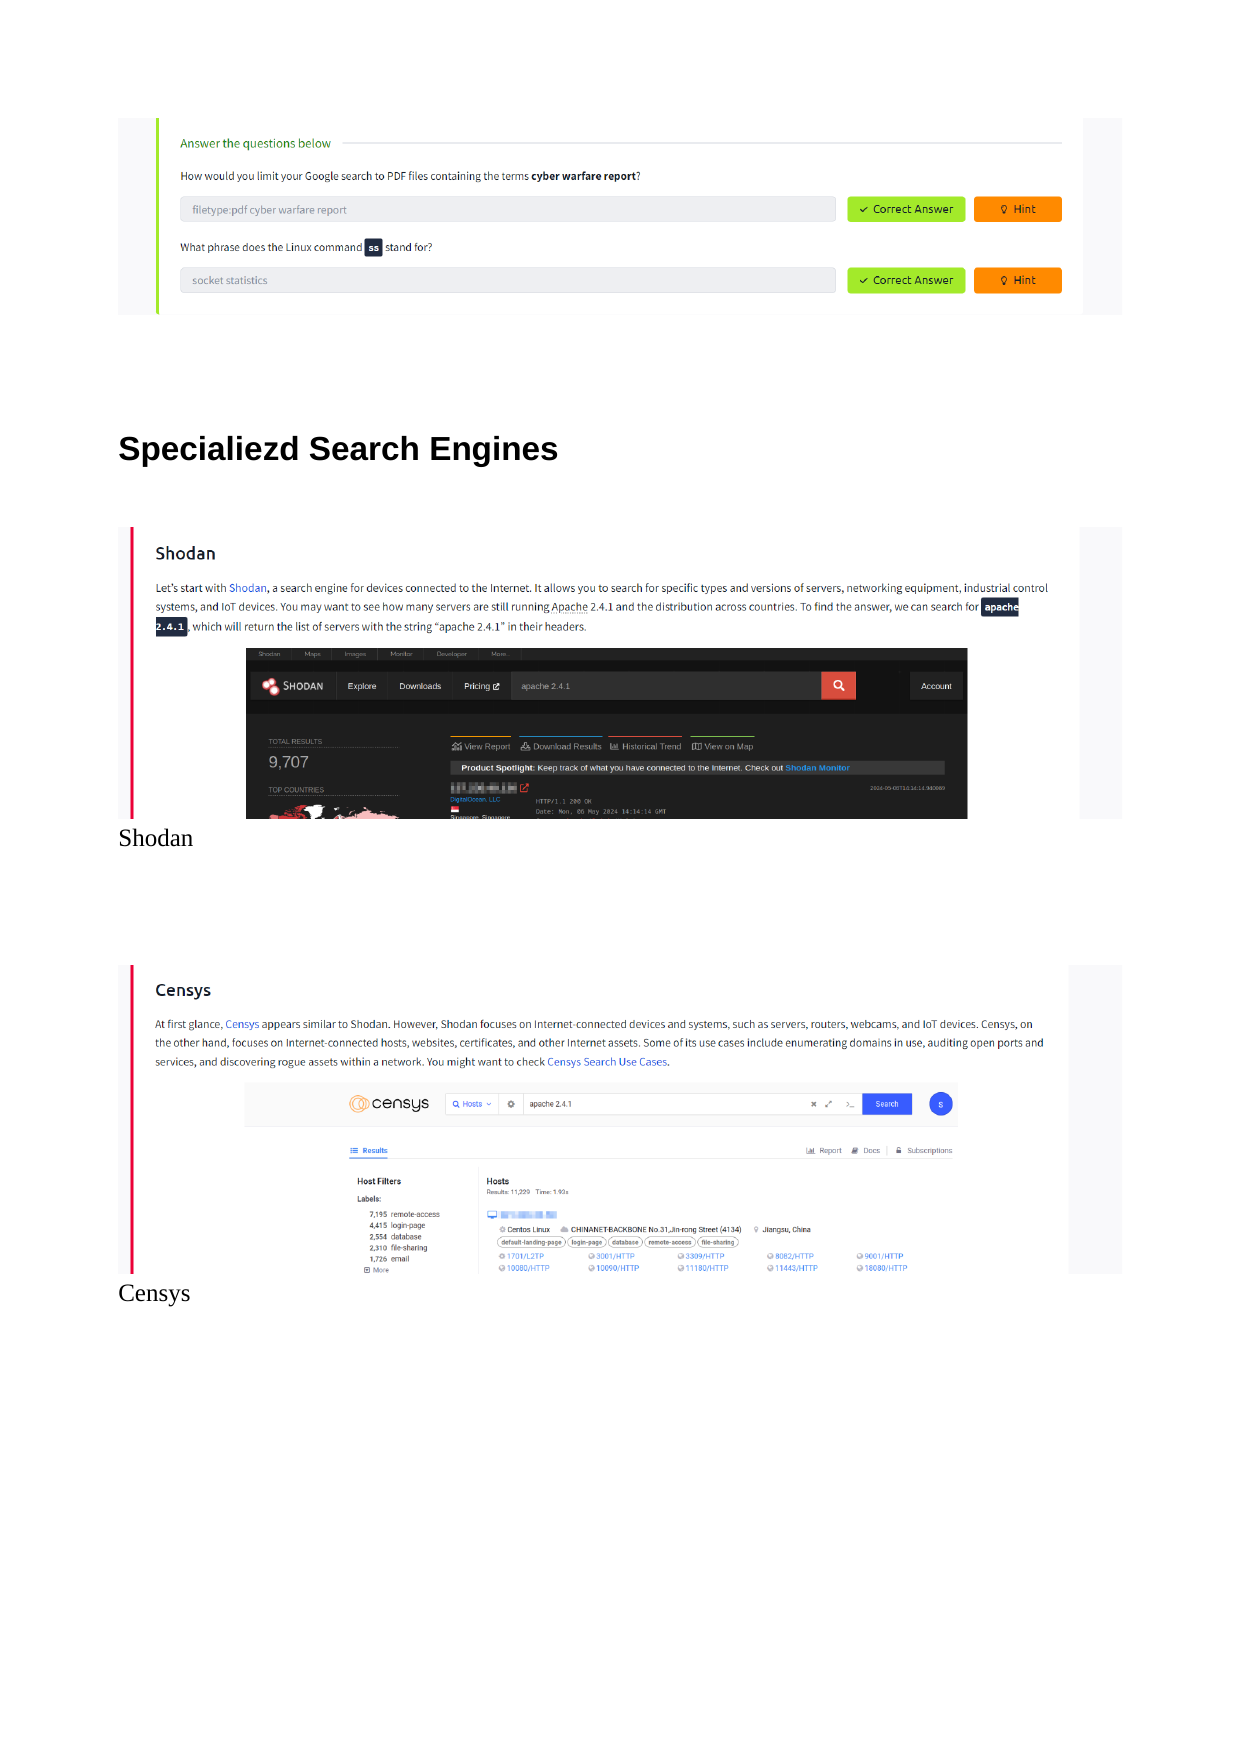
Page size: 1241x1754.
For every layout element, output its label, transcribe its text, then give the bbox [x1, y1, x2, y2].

picture [118, 527, 1123, 819]
picture [118, 118, 1123, 315]
picture [118, 965, 1123, 1274]
subtitle Specialiezd Search Engines [118, 429, 1122, 467]
text Censys [118, 1274, 1122, 1307]
text Shodan [118, 819, 1122, 852]
